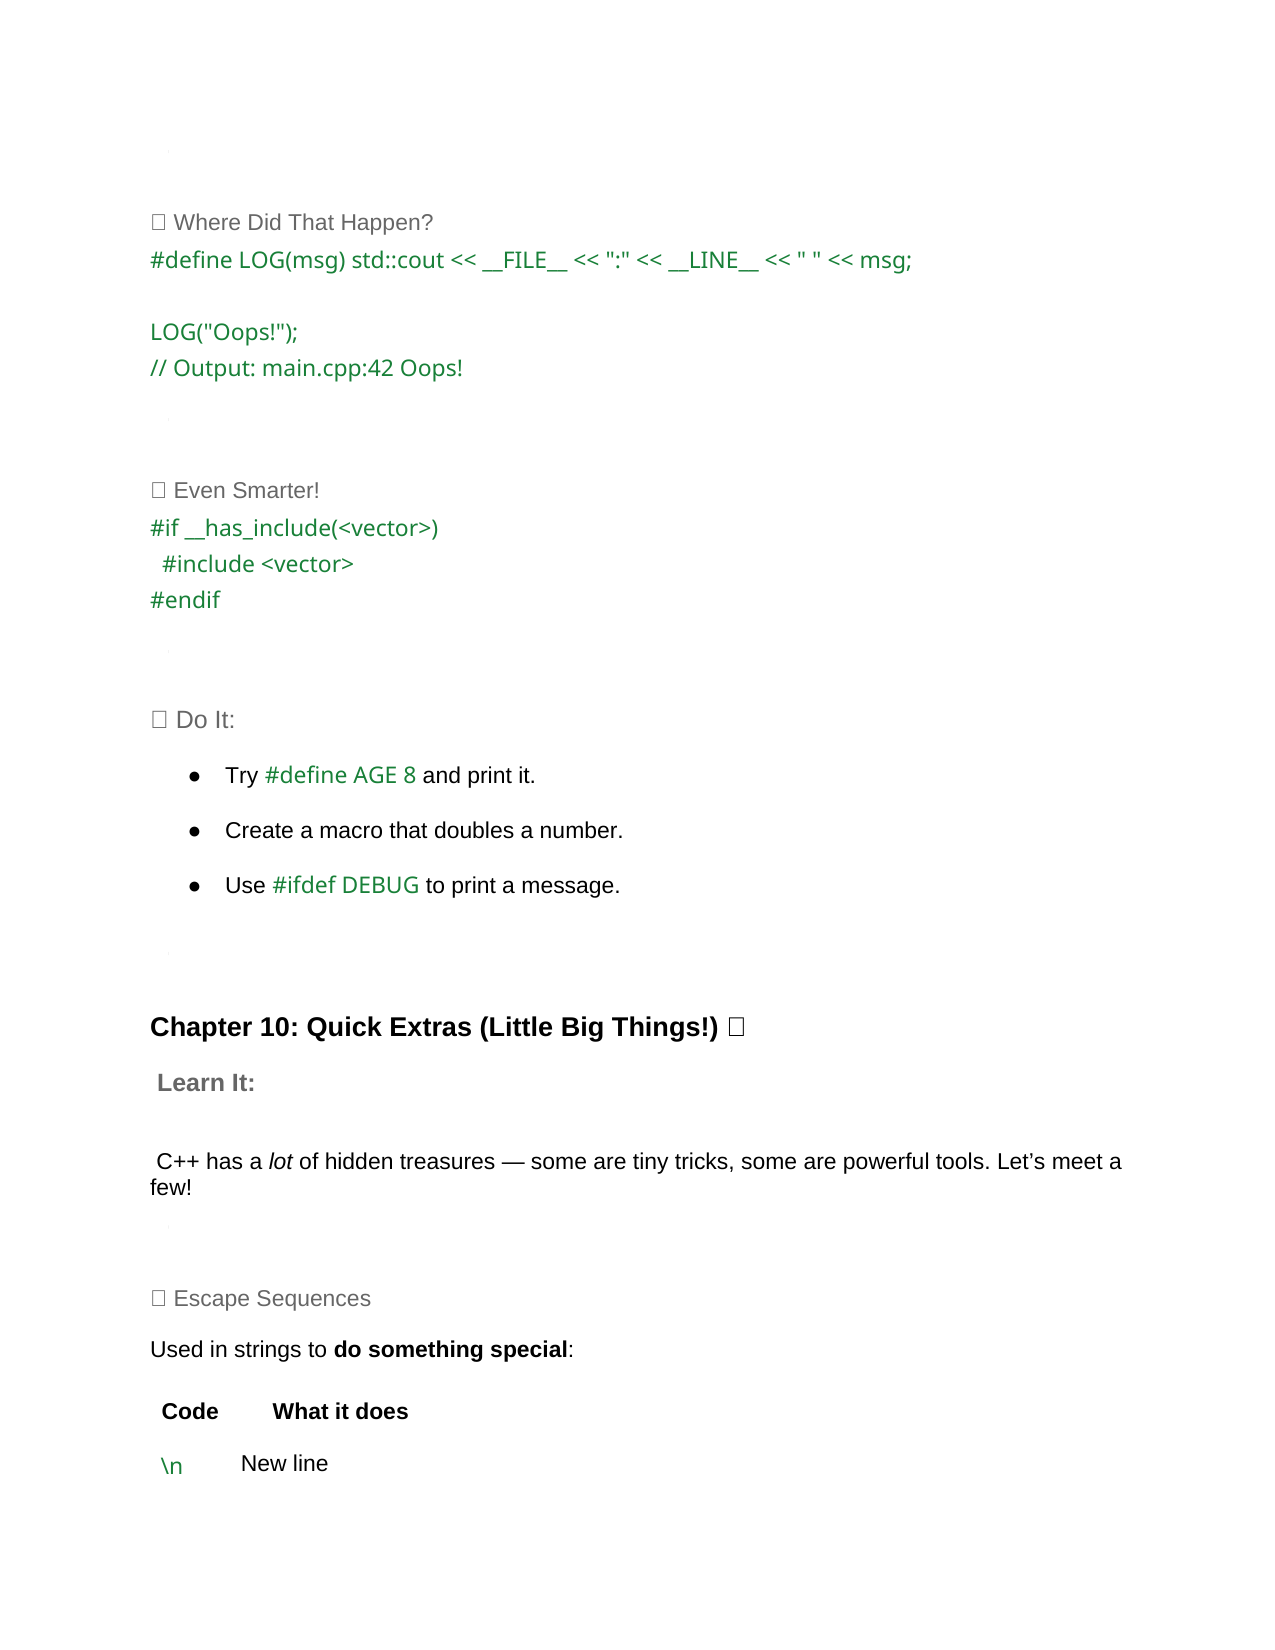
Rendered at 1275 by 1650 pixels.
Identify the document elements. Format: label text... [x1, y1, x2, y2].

text #if __has_include(<vector>) [150, 512, 1125, 543]
text #endif [150, 584, 1125, 615]
text #define LOG(msg) std::cout << __FILE__ << ":" << __LINE__ << " " << msg; [150, 244, 1125, 275]
table_header Code [150, 1388, 230, 1439]
table_cell New line [230, 1440, 451, 1492]
table_header What it does [230, 1388, 451, 1439]
list Create a macro that doubles a number. [187, 817, 1125, 869]
text C++ has a lot of hidden treasures — some are tiny tricks, some are powerful tools. Let’s meet a few! [150, 1121, 1125, 1200]
list Use #ifdef DEBUG to print a message. [187, 869, 1125, 927]
table_cell \n [150, 1440, 230, 1492]
subtitle 🔎 Even Smarter! [150, 477, 1125, 504]
subtitle 🧠 Do It: [150, 705, 1125, 734]
list Try #define AGE 8 and print it. [187, 759, 1125, 817]
subtitle Chapter 10: Quick Extras (Little Big Things!) 🌈 [150, 1011, 1125, 1043]
text // Output: main.cpp:42 Oops! [150, 352, 1125, 383]
subtitle 👩‍🏫 Learn It: [150, 1068, 1125, 1096]
subtitle 🔡 Escape Sequences [150, 1285, 1125, 1311]
text LOG("Oops!"); [150, 316, 1125, 347]
text Used in strings to do something special: [150, 1336, 1125, 1362]
subtitle 📁 Where Did That Happen? [150, 209, 1125, 236]
text #include <vector> [150, 548, 1125, 579]
